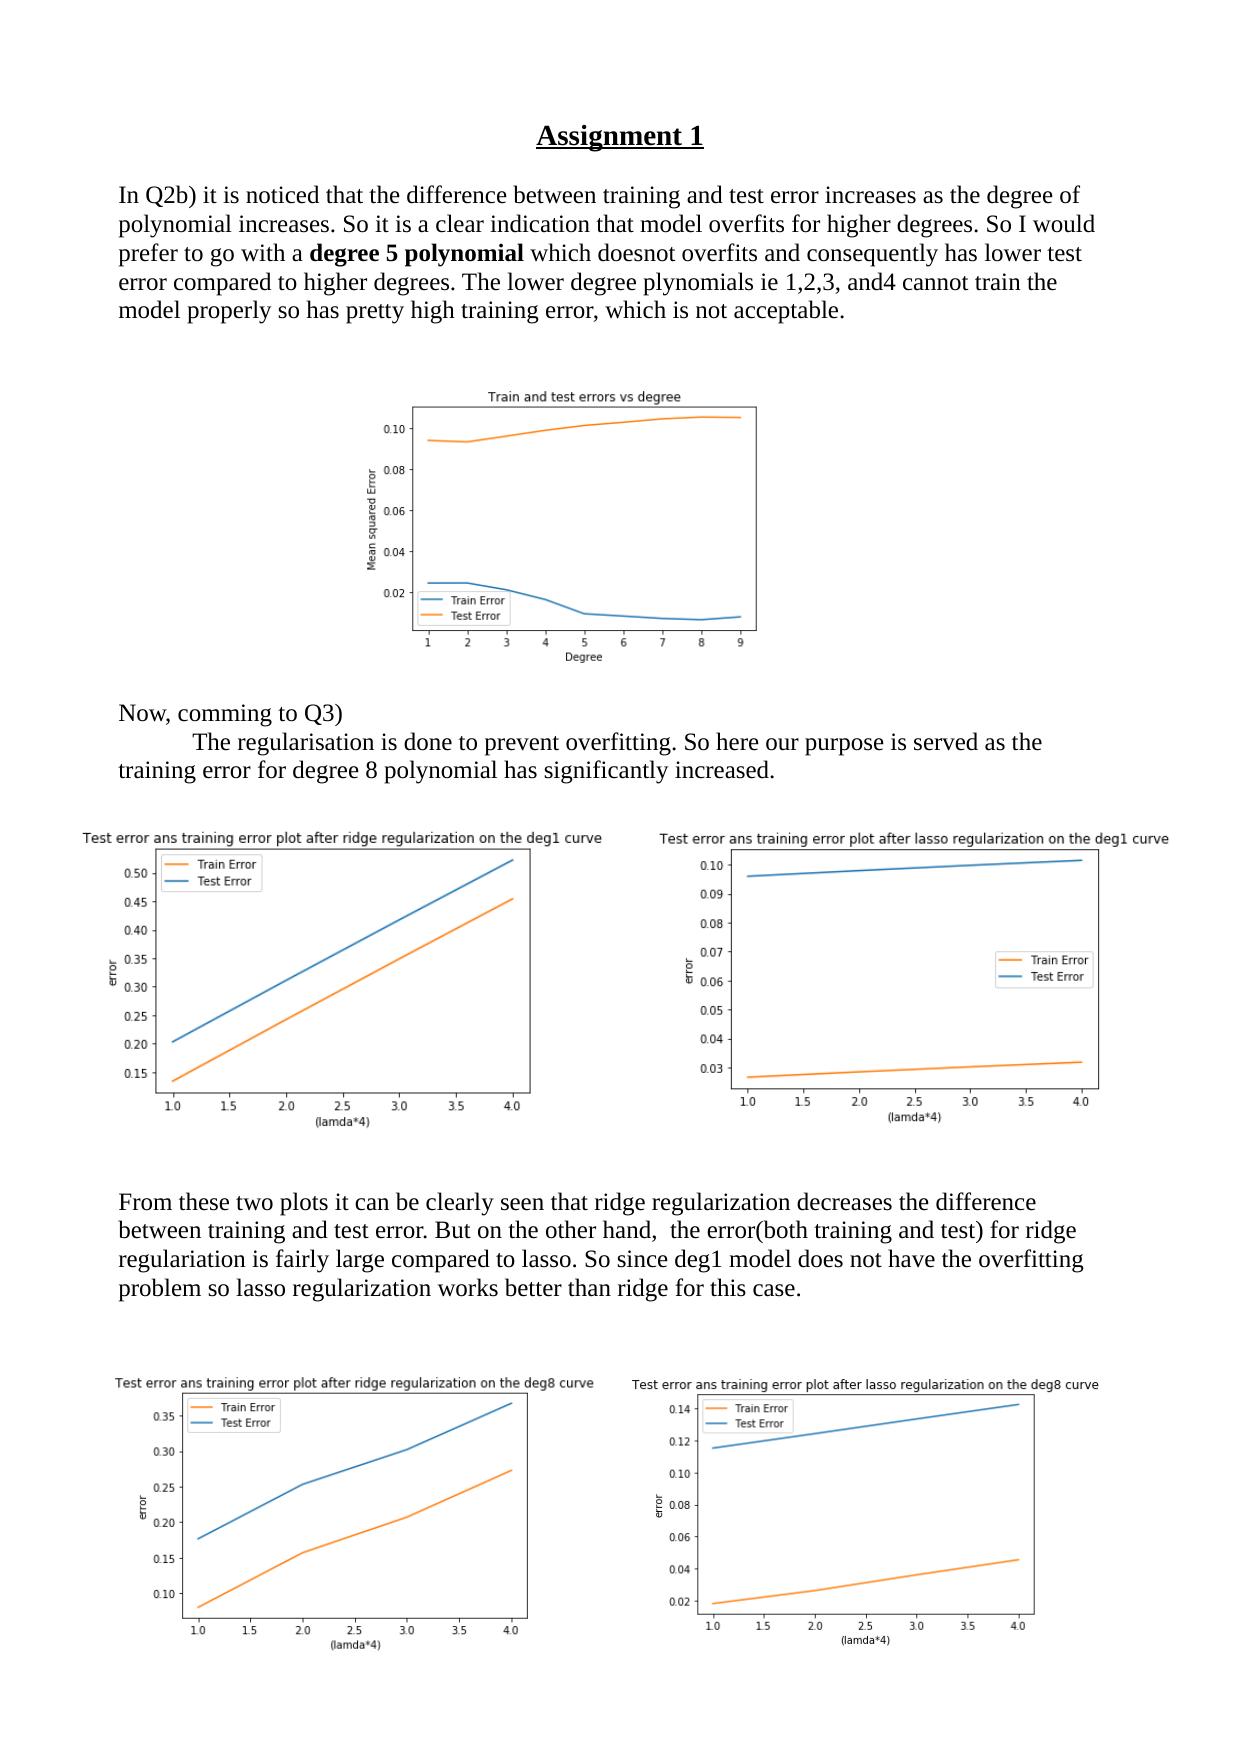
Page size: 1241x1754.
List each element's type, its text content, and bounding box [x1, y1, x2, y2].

picture [625, 1373, 1106, 1652]
picture [362, 384, 766, 669]
text Assignment 1 [118, 118, 1122, 152]
text From these two plots it can be clearly seen that ridge regularization decreases the difference between training and test error. But on the other hand, the error(both training and test) for ridge regulariation is fairly large compared to lasso. So since deg1 model does not have the overfitting problem so lasso regularization works better than ridge for this case. [118, 1187, 1122, 1302]
text In Q2b) it is noticed that the difference between training and test error increases as the degree of polynomial increases. So it is a clear indication that model overfits for higher degrees. So I would prefer to go with a degree 5 polynomial which doesnot overfits and consequently has lower test error compared to higher degrees. The lower degree plynomials ie 1,2,3, and4 cannot train the model properly so has pretty high training error, which is not acceptable. [118, 180, 1122, 324]
text The regularisation is done to prevent overfitting. So here our purpose is served as the training error for degree 8 polynomial has significantly increased. [118, 727, 1122, 784]
picture [108, 1371, 600, 1657]
picture [75, 824, 610, 1135]
picture [652, 825, 1177, 1130]
text Now, comming to Q3) [118, 698, 1122, 727]
